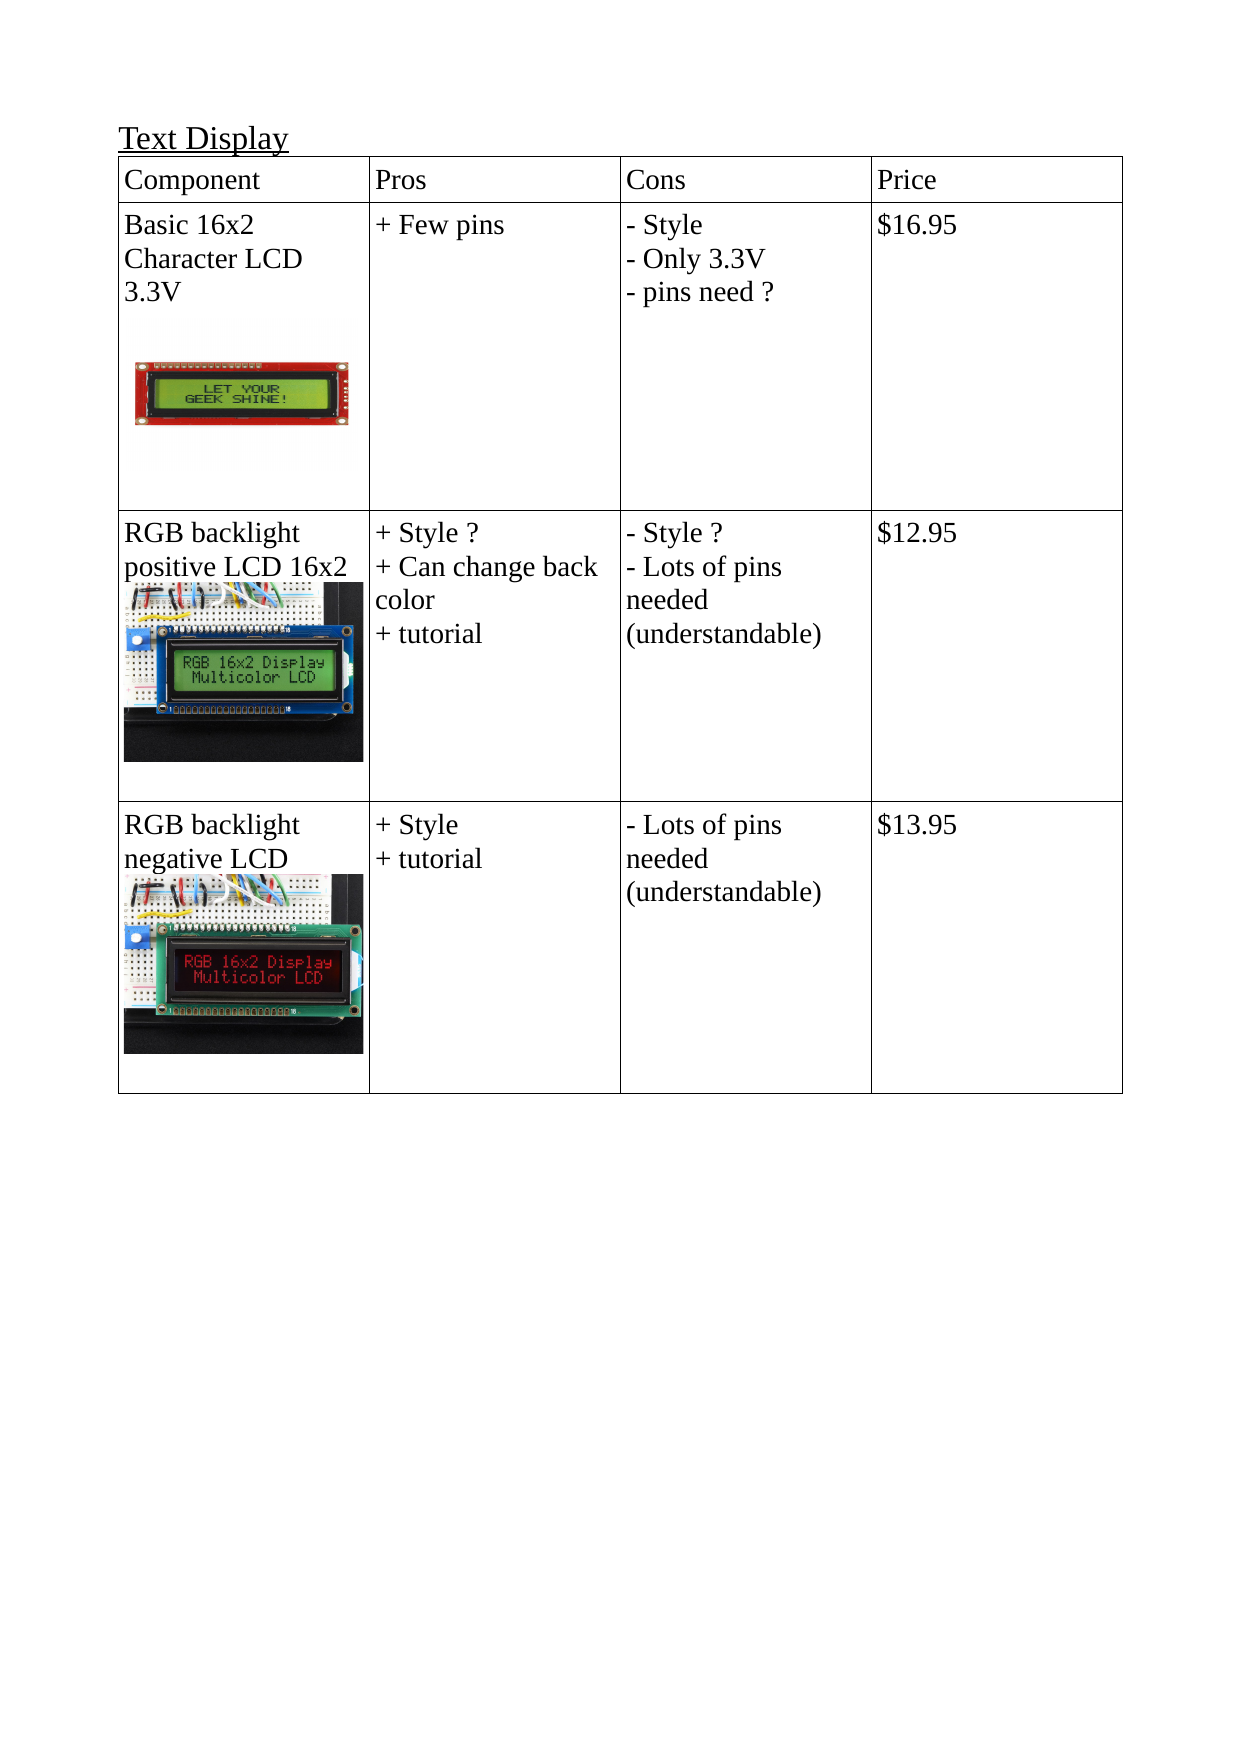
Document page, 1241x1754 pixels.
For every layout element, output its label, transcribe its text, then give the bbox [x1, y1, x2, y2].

table_cell - Lots of pins needed (understandable) [621, 802, 871, 1093]
table_cell + Style ? + Can change back color + tutorial [370, 511, 620, 801]
picture [123, 874, 364, 1054]
table_header Pros [370, 157, 620, 202]
table_cell RGB backlight negative LCD [119, 802, 369, 1093]
text Text Display [118, 118, 1122, 156]
table_cell $16.95 [872, 203, 1122, 509]
table_header Cons [621, 157, 871, 202]
table_cell + Style + tutorial [370, 802, 620, 1093]
table_cell $13.95 [872, 802, 1122, 1093]
table_cell - Style ? - Lots of pins needed (understandable) [621, 511, 871, 801]
table_header Price [872, 157, 1122, 202]
table_cell + Few pins [370, 203, 620, 509]
table_cell RGB backlight positive LCD 16x2 [119, 511, 369, 801]
table_cell - Style - Only 3.3V - pins need ? [621, 203, 871, 509]
picture [123, 582, 364, 762]
table_header Component [119, 157, 369, 202]
picture [126, 318, 359, 471]
table_cell $12.95 [872, 511, 1122, 801]
table_cell Basic 16x2 Character LCD 3.3V [119, 203, 369, 509]
